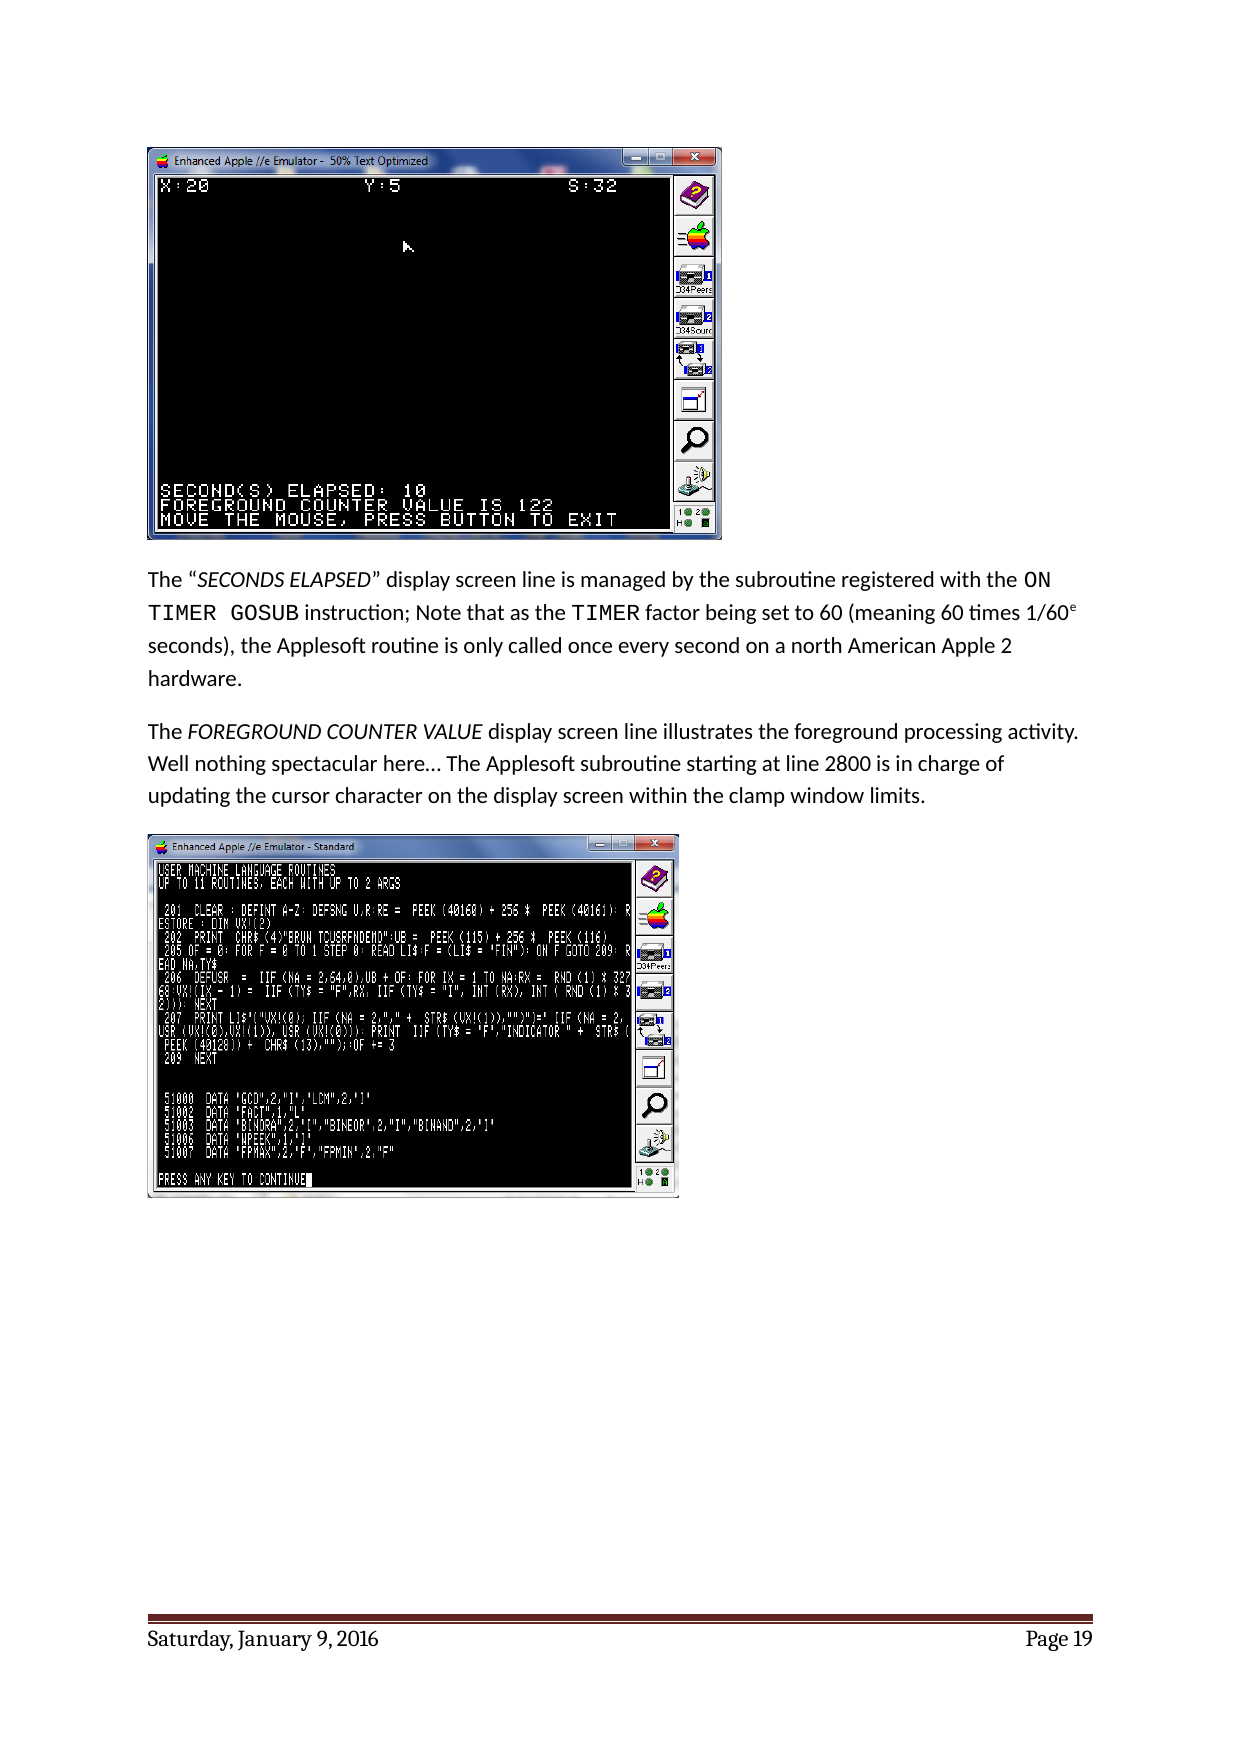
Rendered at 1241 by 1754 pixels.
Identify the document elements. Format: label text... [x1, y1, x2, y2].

picture [147, 834, 679, 1198]
text The “SECONDS ELAPSED” display screen line is managed by the subroutine registered with the ON TIMER GOSUB instruction; Note that as the TIMER factor being set to 60 (meaning 60 times 1/60e seconds), the Applesoft routine is only called once every second on a north American Apple 2 hardware. [148, 565, 1093, 692]
text The FOREGROUND COUNTER VALUE display screen line illustrates the foreground processing activity. Well nothing spectacular here… The Applesoft subroutine starting at line 2800 is in charge of updating the cursor character on the display screen within the clamp window limits. [148, 717, 1093, 809]
picture [147, 147, 722, 540]
